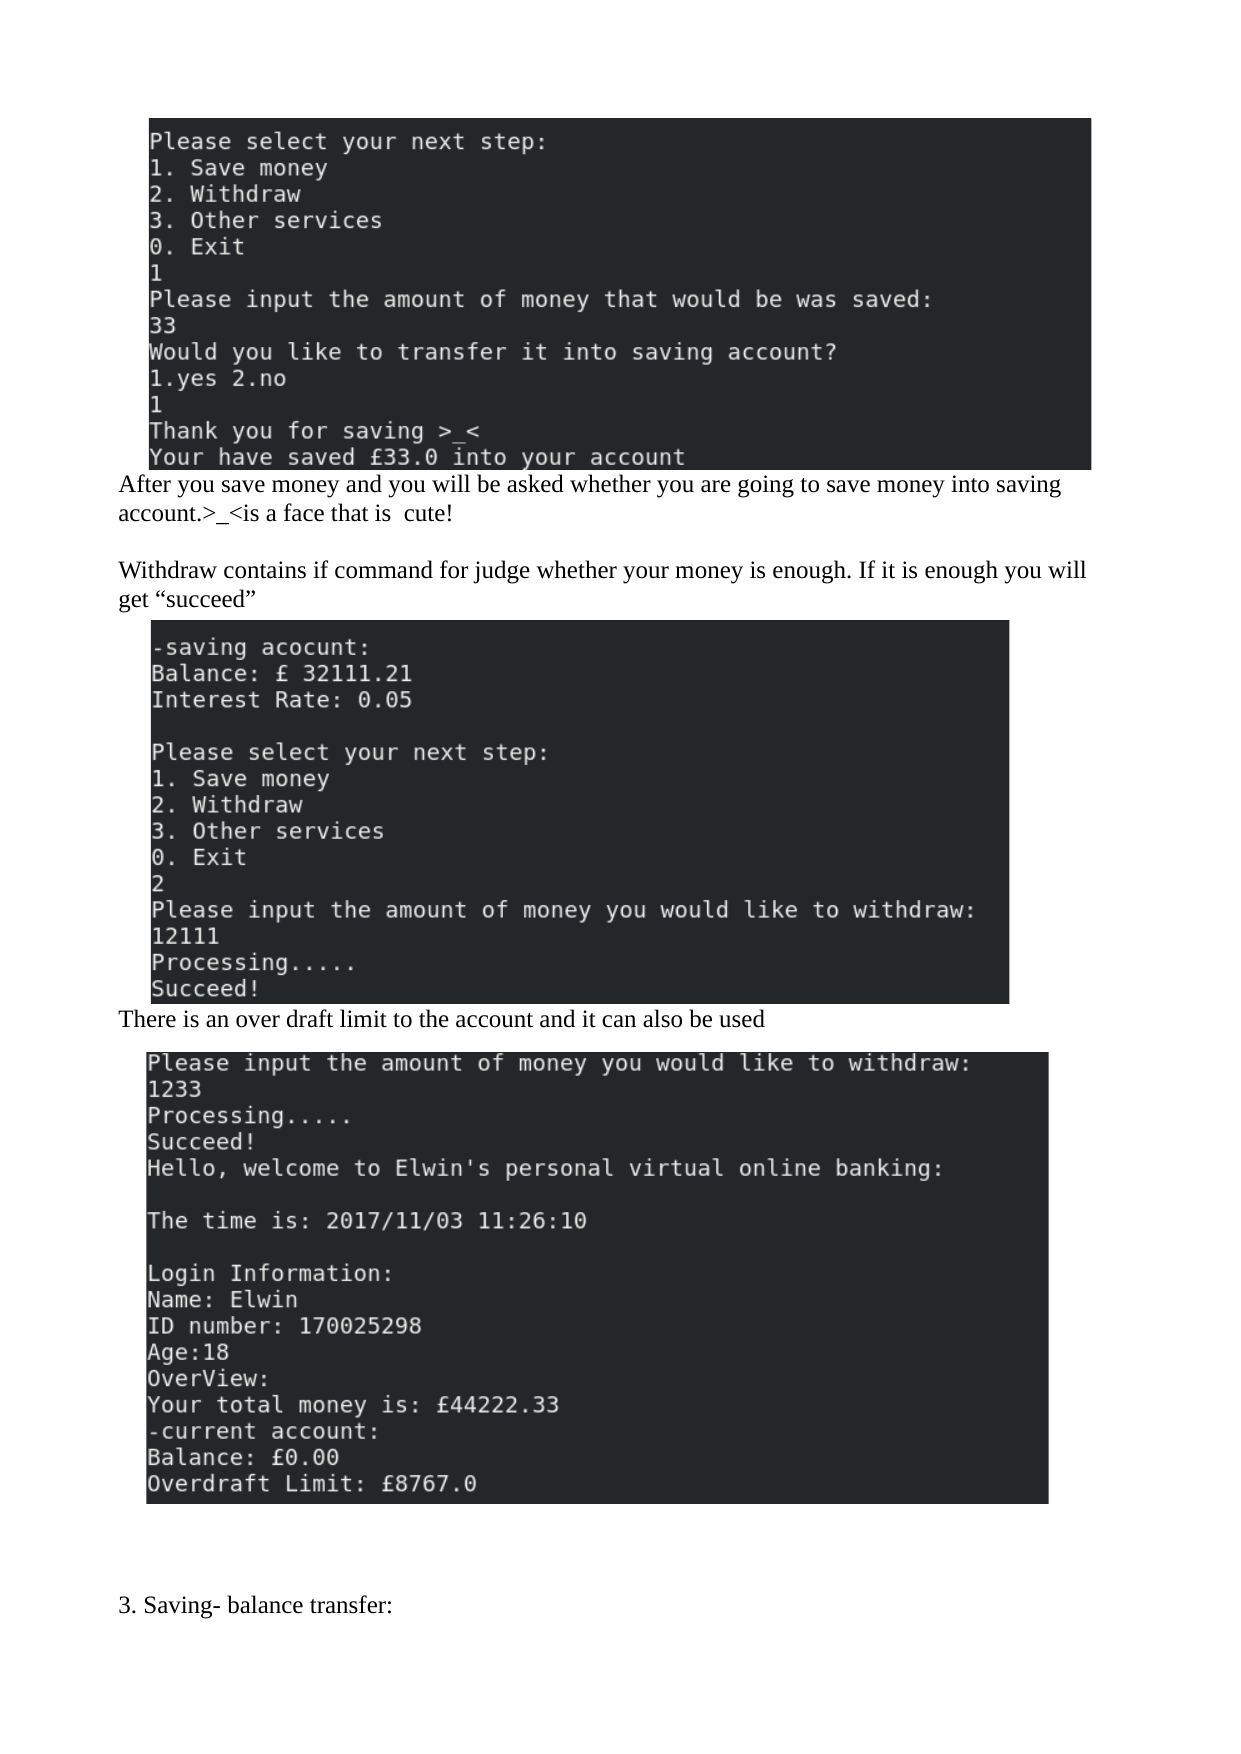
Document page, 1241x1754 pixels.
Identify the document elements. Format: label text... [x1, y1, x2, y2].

text There is an over draft limit to the account and it can also be used [118, 613, 1122, 1033]
picture [150, 620, 1010, 1004]
text 3. Saving- balance transfer: [118, 1590, 1122, 1619]
picture [146, 1052, 1049, 1504]
text Withdraw contains if command for judge whether your money is enough. If it is enough you will get “succeed” [118, 556, 1122, 613]
picture [148, 118, 1092, 470]
text After you save money and you will be asked whether you are going to save money into saving account.>_<is a face that is cute! [118, 118, 1122, 527]
